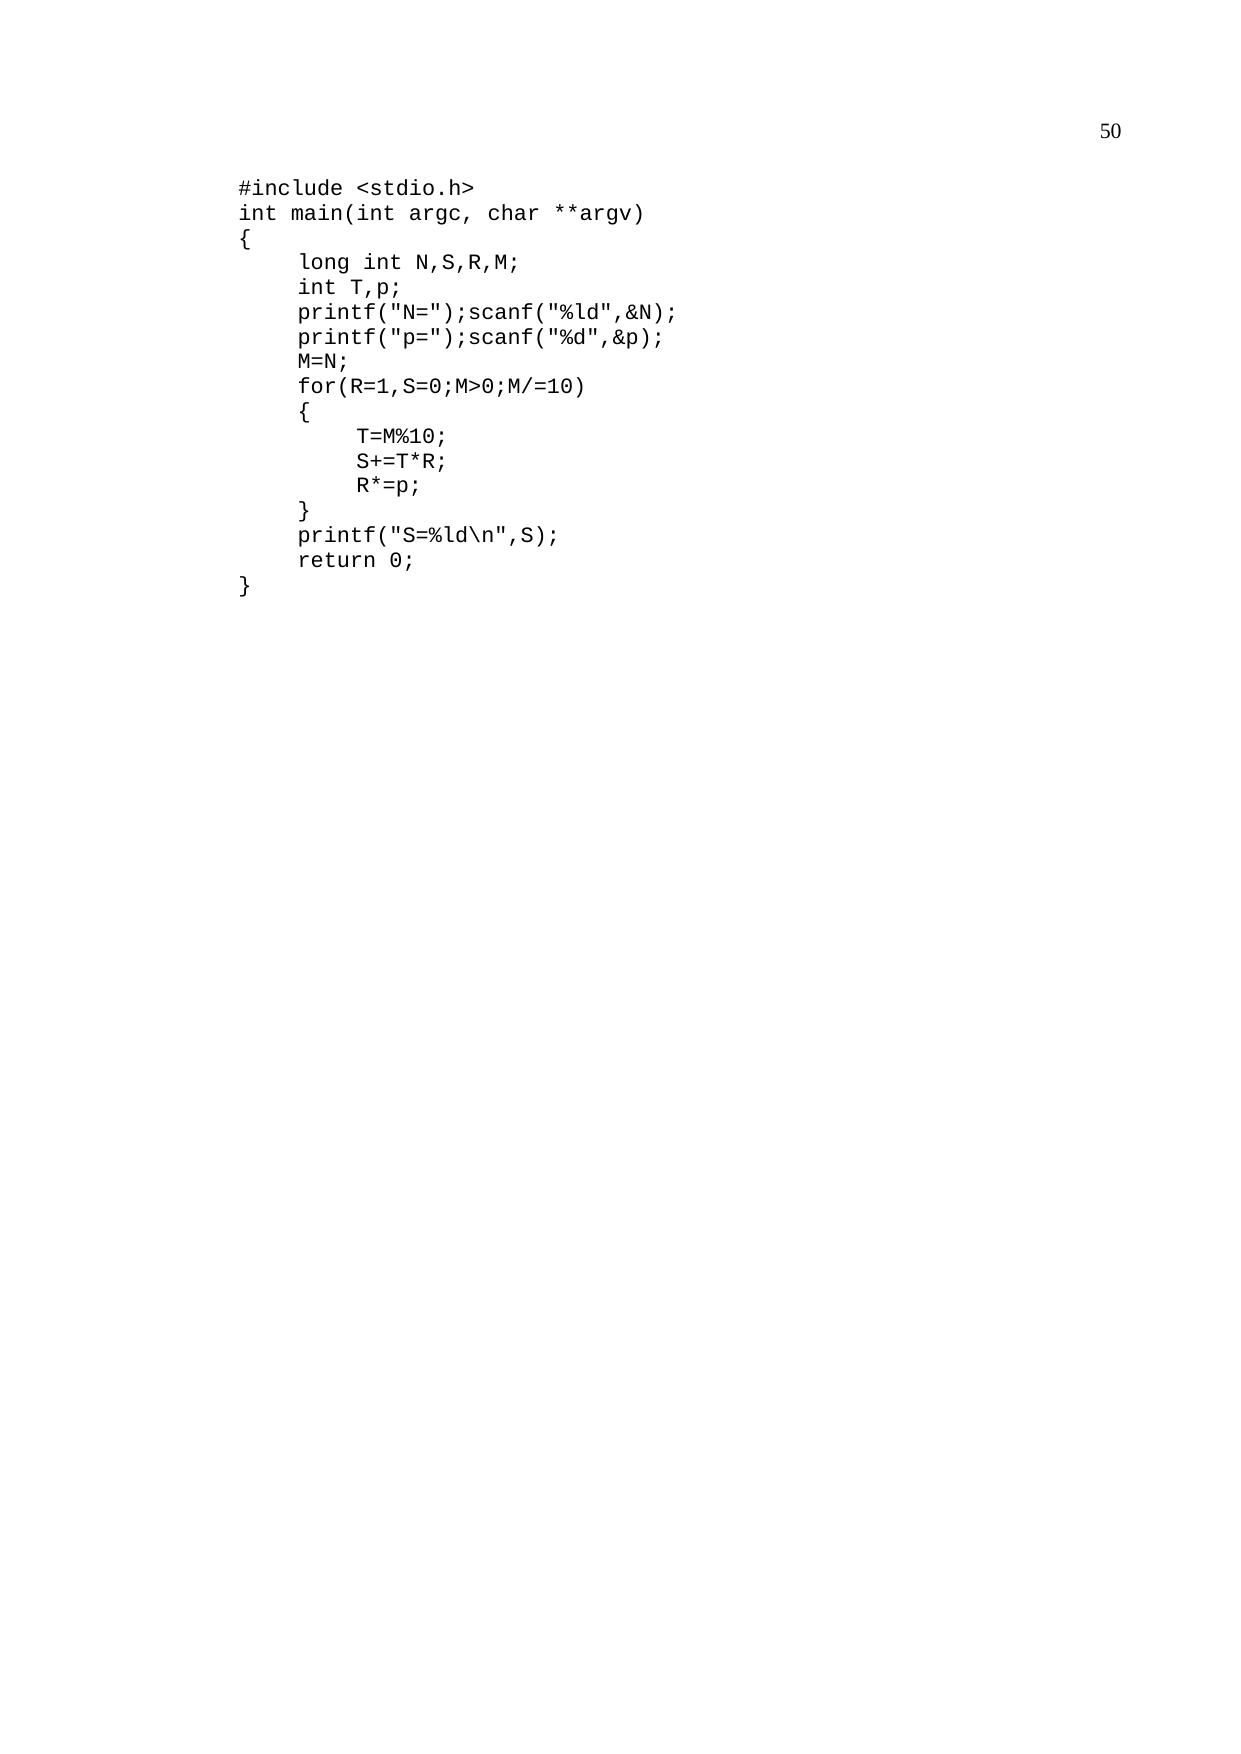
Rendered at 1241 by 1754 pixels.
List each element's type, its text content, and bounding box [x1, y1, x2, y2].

text printf("S=%ld\n",S); [238, 524, 1121, 549]
text S+=T*R; [238, 450, 1121, 474]
text return 0; [238, 549, 1121, 574]
text { [238, 400, 1121, 425]
text long int N,S,R,M; [238, 251, 1121, 276]
text { [238, 227, 1121, 251]
text int main(int argc, char **argv) [238, 202, 1121, 227]
text } [238, 499, 1121, 524]
text #include <stdio.h> [238, 177, 1121, 202]
text printf("N=");scanf("%ld",&N); [238, 301, 1121, 326]
text T=M%10; [238, 425, 1121, 450]
text int T,p; [238, 276, 1121, 301]
text R*=p; [238, 474, 1121, 499]
text for(R=1,S=0;M>0;M/=10) [238, 375, 1121, 400]
text M=N; [238, 351, 1121, 375]
text printf("p=");scanf("%d",&p); [238, 326, 1121, 351]
text } [238, 574, 1121, 598]
